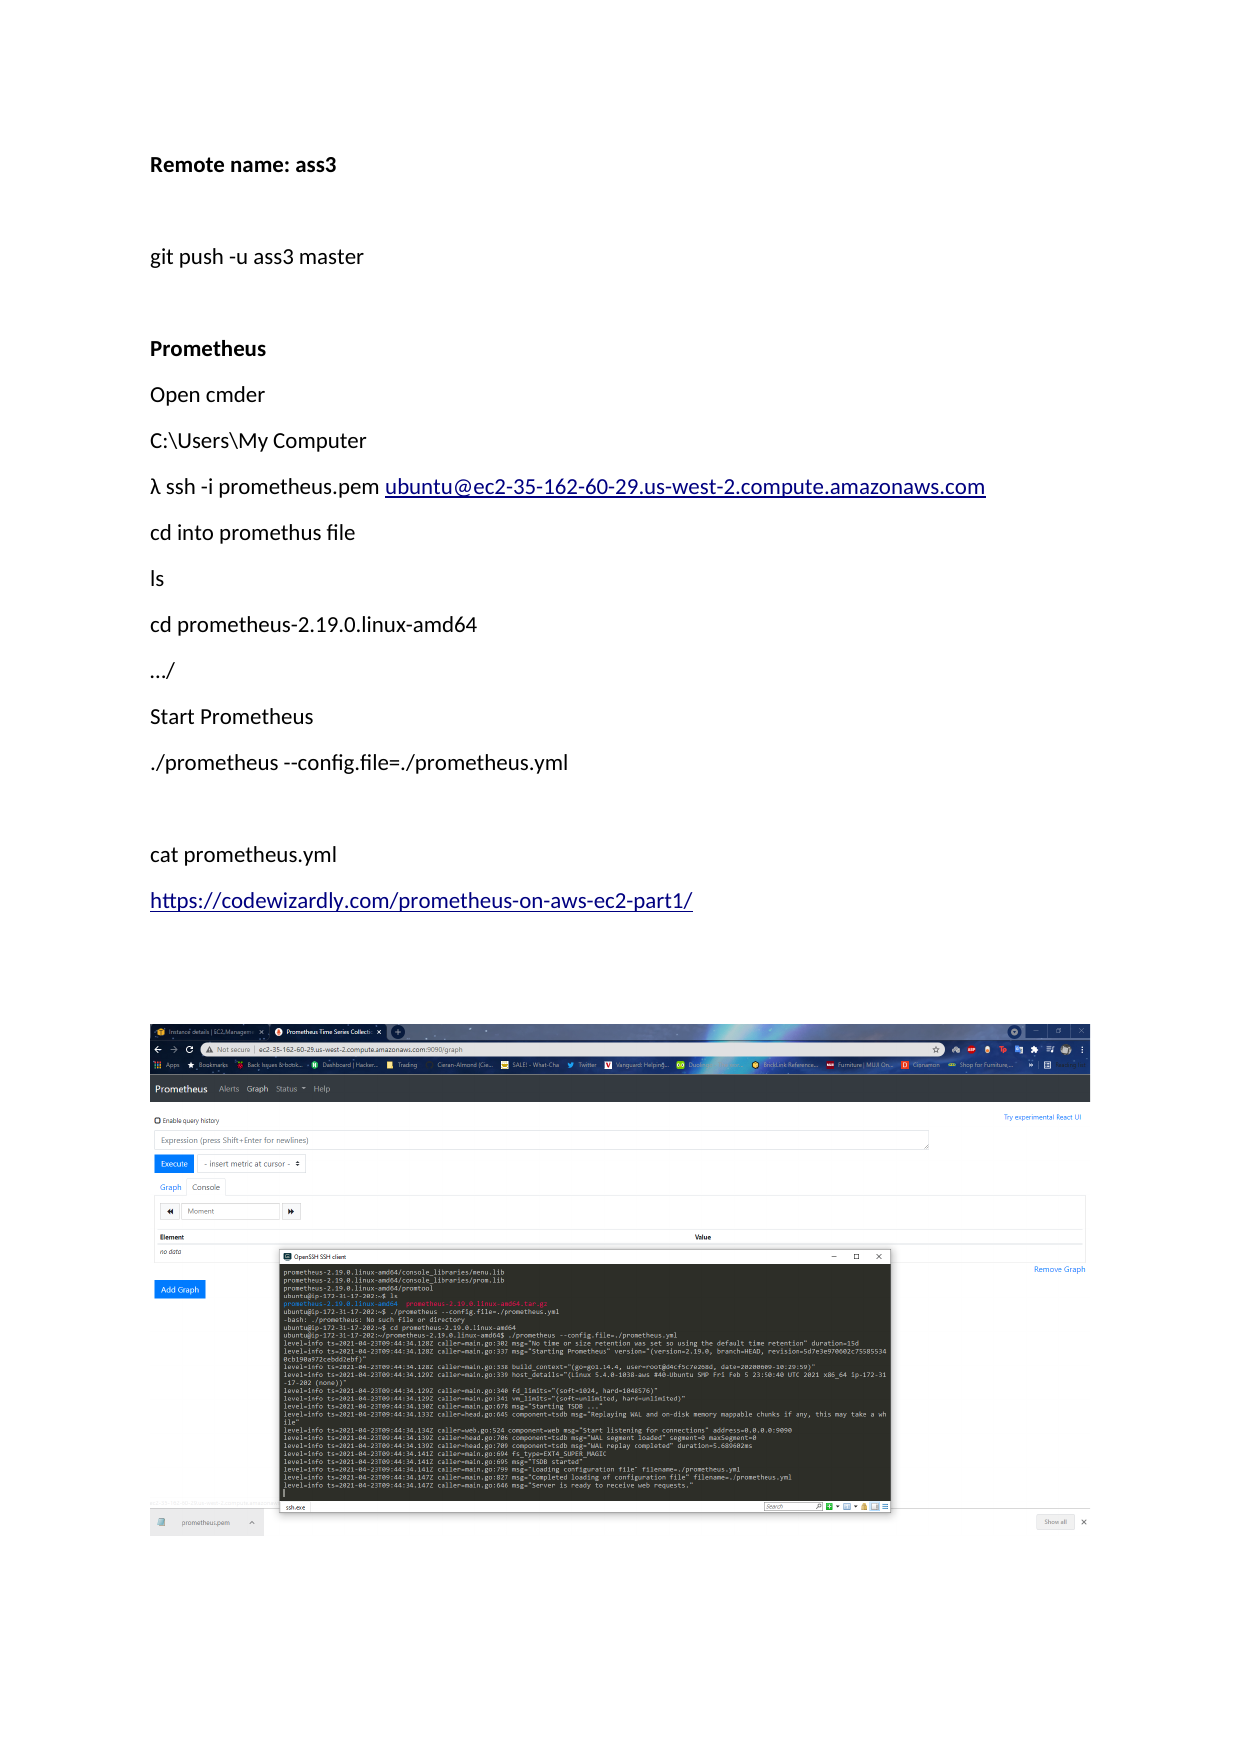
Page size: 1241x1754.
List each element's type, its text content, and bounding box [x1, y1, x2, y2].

text cat prometheus.yml [150, 841, 1090, 869]
text C:\Users\My Computer [150, 426, 1090, 454]
text ls [150, 564, 1090, 592]
text …/ [150, 656, 1090, 684]
text git push -u ass3 master [150, 242, 1090, 270]
text Open cmder [150, 380, 1090, 408]
text cd prometheus-2.19.0.linux-amd64 [150, 610, 1090, 638]
text ./prometheus --config.file=./prometheus.yml [150, 748, 1090, 777]
text https://codewizardly.com/prometheus-on-aws-ec2-part1/ [150, 887, 1090, 915]
text λ ssh -i prometheus.pem ubuntu@ec2-35-162-60-29.us-west-2.compute.amazonaws.com [150, 472, 1090, 500]
text Prometheus [150, 334, 1090, 362]
text cd into promethus file [150, 518, 1090, 546]
text Remote name: ass3 [150, 150, 1090, 178]
text Start Prometheus [150, 702, 1090, 731]
